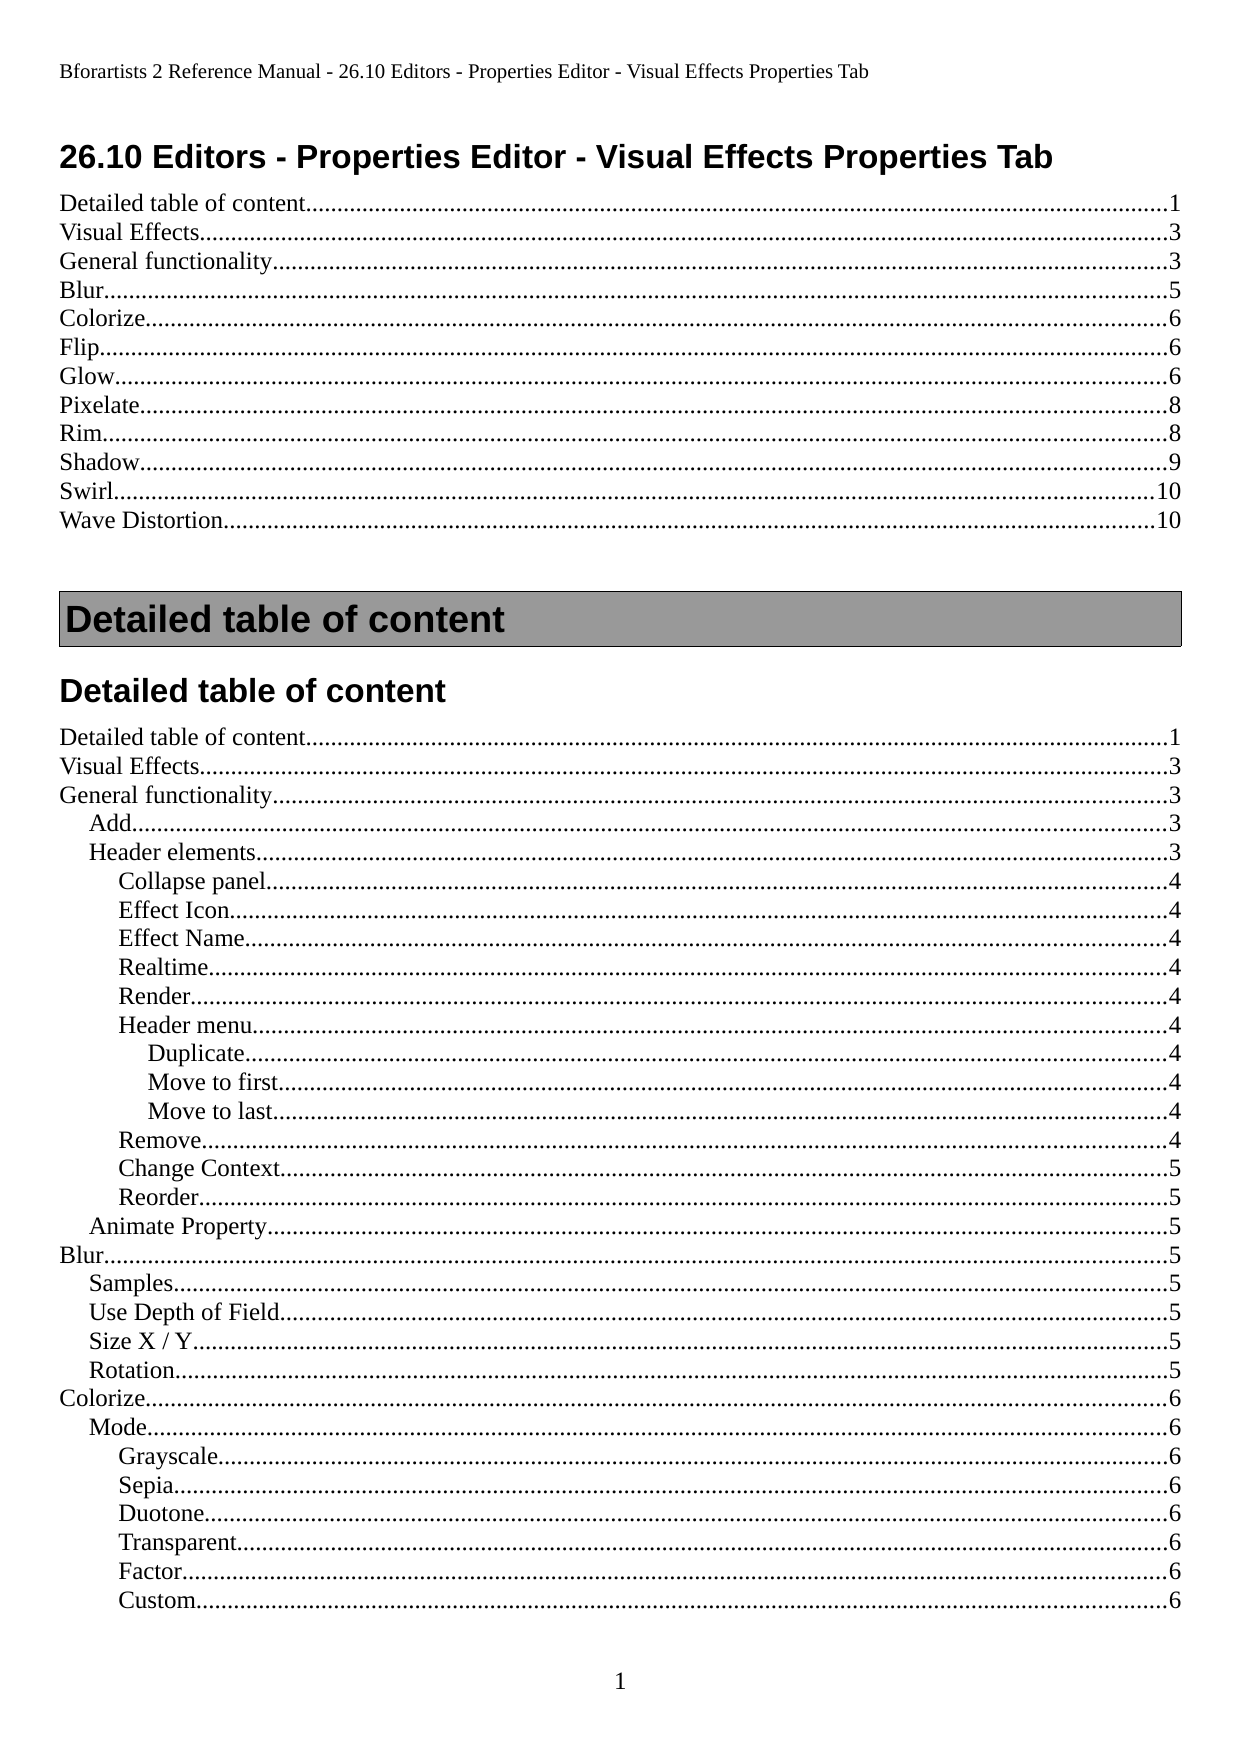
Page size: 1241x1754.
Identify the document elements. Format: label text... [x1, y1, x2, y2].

text Remove 4 [118, 1125, 1181, 1153]
text Rim 8 [59, 418, 1181, 447]
text Visual Effects 3 [59, 217, 1181, 246]
text Duotone 6 [118, 1498, 1181, 1527]
subtitle Detailed table of content [59, 671, 1181, 710]
text Samples 5 [88, 1268, 1181, 1297]
text Transparent 6 [118, 1527, 1181, 1556]
text Size X / Y 5 [88, 1326, 1181, 1355]
text Colorize 6 [59, 1383, 1181, 1412]
text Use Depth of Field 5 [88, 1297, 1181, 1326]
text Visual Effects 3 [59, 751, 1181, 780]
text Sepia 6 [118, 1470, 1181, 1498]
text Factor 6 [118, 1556, 1181, 1585]
text Glow 6 [59, 361, 1181, 390]
text Flip 6 [59, 332, 1181, 361]
text Grayscale 6 [118, 1441, 1181, 1470]
text Shadow 9 [59, 447, 1181, 476]
text Swirl 10 [59, 476, 1181, 505]
text Duplicate 4 [147, 1038, 1181, 1067]
text Header elements 3 [88, 837, 1181, 866]
text Collapse panel 4 [118, 866, 1181, 895]
text Blur 5 [59, 275, 1181, 303]
text Pixelate 8 [59, 390, 1181, 418]
text Detailed table of content 1 [59, 722, 1181, 751]
text Wave Distortion 10 [59, 505, 1181, 533]
text Move to last 4 [147, 1096, 1181, 1125]
text Effect Icon 4 [118, 895, 1181, 923]
text Header menu 4 [118, 1010, 1181, 1038]
text General functionality 3 [59, 246, 1181, 275]
text Realtime 4 [118, 952, 1181, 981]
text General functionality 3 [59, 780, 1181, 808]
text Animate Property 5 [88, 1211, 1181, 1240]
text Custom 6 [118, 1585, 1181, 1613]
text Effect Name 4 [118, 923, 1181, 952]
text Mode 6 [88, 1412, 1181, 1441]
text Change Context 5 [118, 1153, 1181, 1182]
text Detailed table of content 1 [59, 188, 1181, 217]
subtitle 26.10 Editors - Properties Editor - Visual Effects Properties Tab [59, 138, 1181, 176]
text Colorize 6 [59, 303, 1181, 332]
text Blur 5 [59, 1240, 1181, 1268]
text Add 3 [88, 808, 1181, 837]
table_header Detailed table of content [60, 592, 1181, 646]
text Render 4 [118, 981, 1181, 1010]
text Rotation 5 [88, 1355, 1181, 1383]
text Move to first 4 [147, 1067, 1181, 1096]
text Reorder 5 [118, 1182, 1181, 1211]
